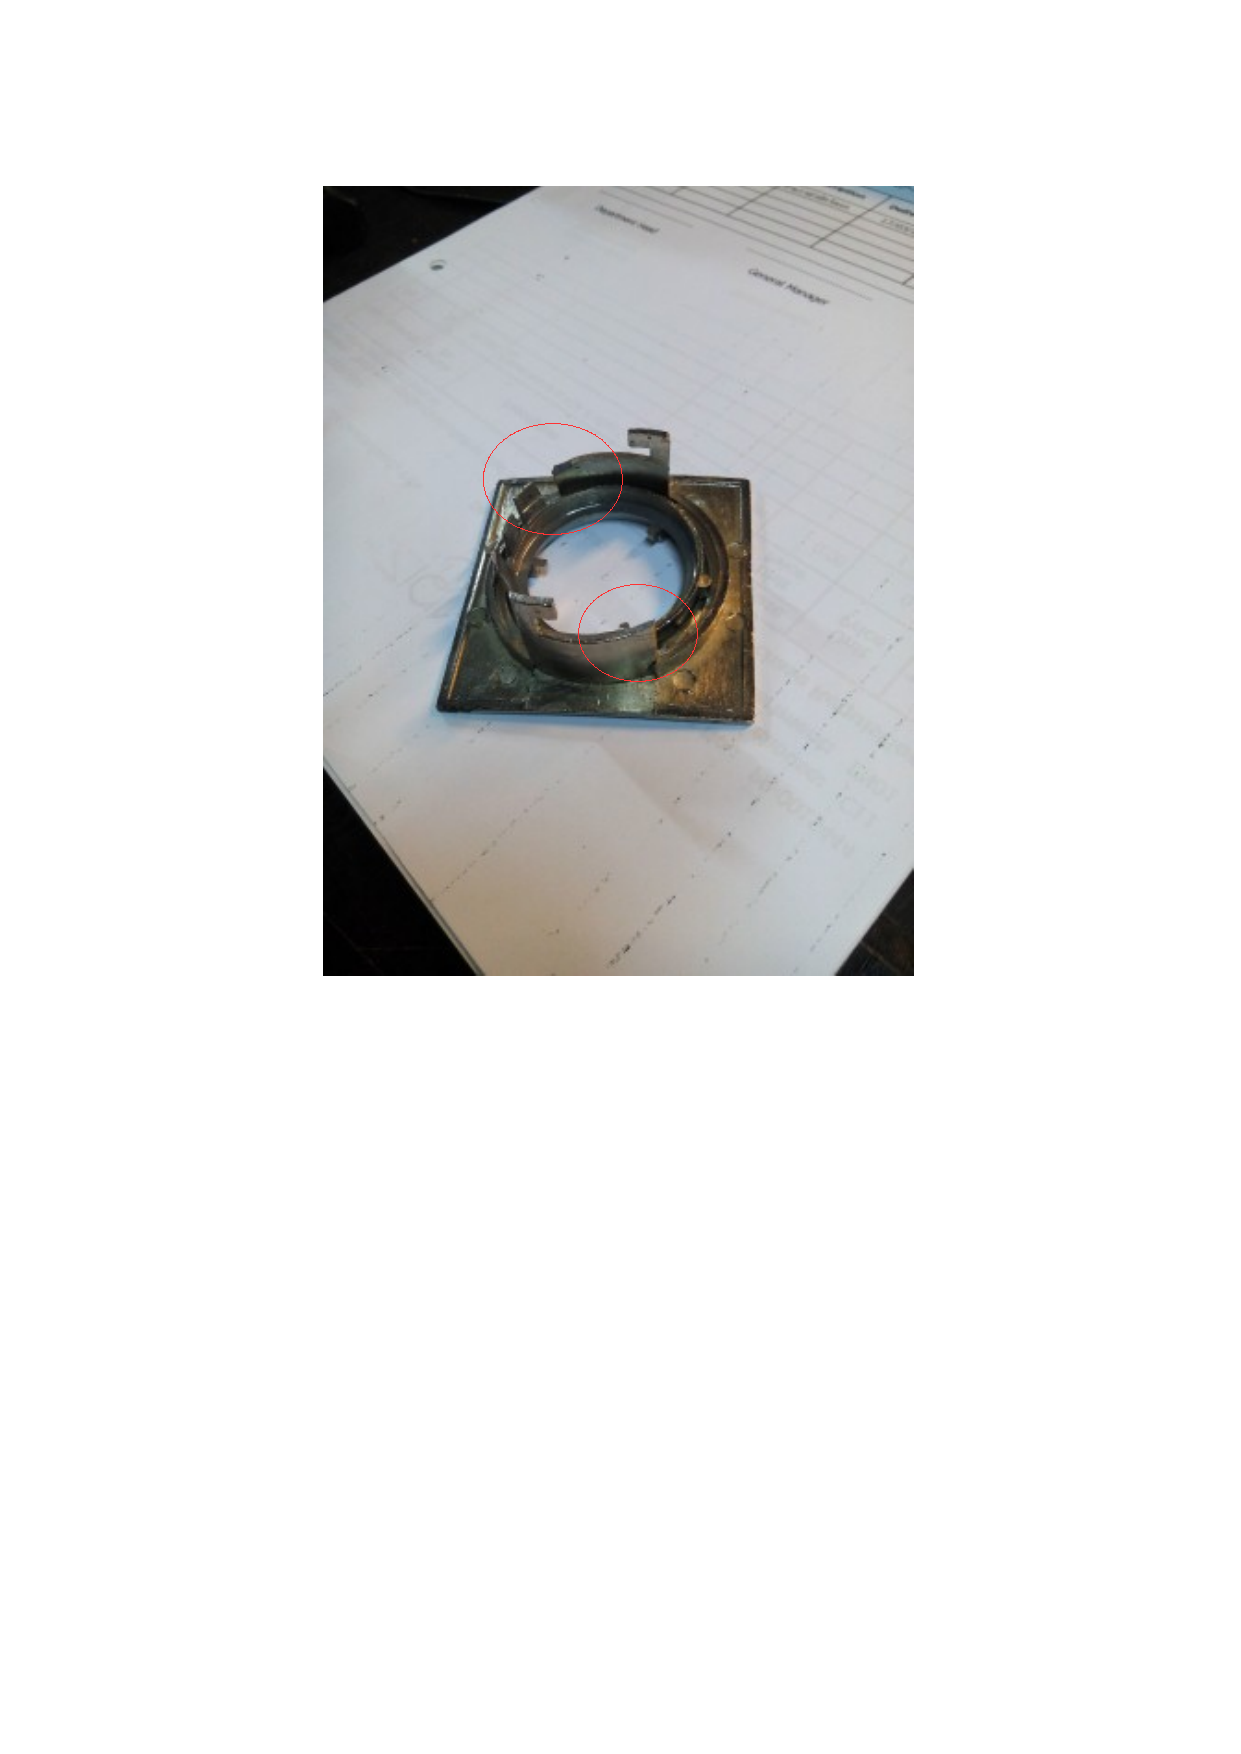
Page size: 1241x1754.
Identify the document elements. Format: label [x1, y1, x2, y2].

picture [323, 186, 914, 976]
